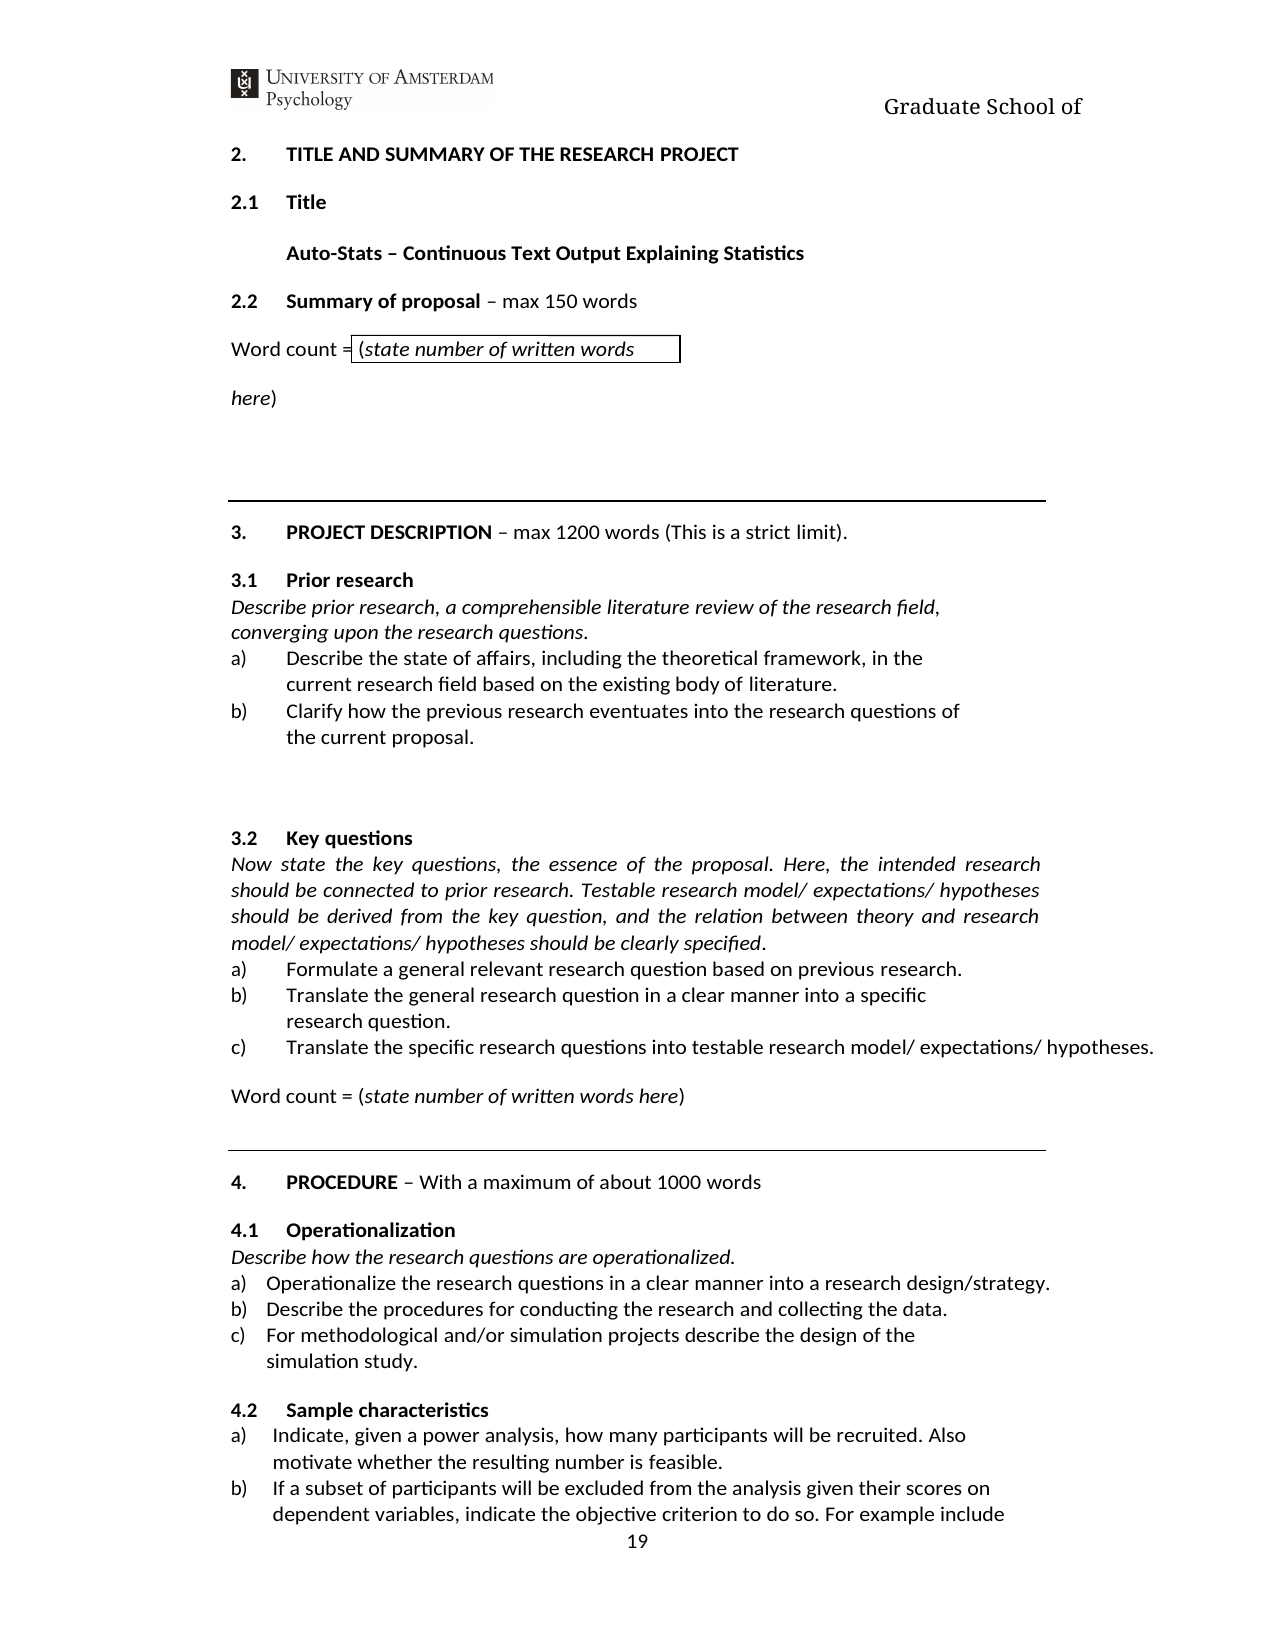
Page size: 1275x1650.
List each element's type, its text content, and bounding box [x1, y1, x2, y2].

subtitle TITLE AND SUMMARY OF THE RESEARCH PROJECT [231, 141, 1187, 167]
subtitle Sample characteristics [231, 1397, 1187, 1422]
text Describe prior research, a comprehensible literature review of the research field, converging upon the research questions. [231, 594, 1030, 645]
list Formulate a general relevant research question based on previous research. [231, 956, 1187, 981]
list Operationalize the research questions in a clear manner into a research design/strategy. [231, 1270, 1187, 1295]
subtitle Prior research [231, 567, 1187, 593]
list PROCEDURE – With a maximum of about 1000 words [231, 1169, 1187, 1195]
subtitle Auto-Stats – Continuous Text Output Explaining Statistics [231, 240, 1187, 266]
list Summary of proposal – max 150 words Word count = (state number of written words here) [231, 288, 680, 410]
list For methodological and/or simulation projects describe the design of the simulation study. [231, 1322, 1002, 1374]
text Describe how the research questions are operationalized. [231, 1244, 1187, 1269]
list If a subset of participants will be excluded from the analysis given their scores on dependent variables, indicate the objective criterion to do so. For example include [231, 1475, 1008, 1527]
subtitle Title [231, 189, 1187, 214]
list Indicate, given a power analysis, how many participants will be recruited. Also motivate whether the resulting number is feasible. [231, 1423, 1038, 1474]
list Clarify how the previous research eventuates into the research questions of the current proposal. [231, 698, 983, 750]
subtitle Operationalization [231, 1218, 1187, 1243]
list Translate the general research question in a clear manner into a specific research question. [231, 982, 996, 1033]
picture [230, 69, 493, 110]
list Describe the procedures for conducting the research and collecting the data. [231, 1296, 1187, 1321]
list Translate the specific research questions into testable research model/ expectations/ hypotheses. [231, 1034, 1187, 1060]
subtitle Key questions [231, 825, 1187, 851]
text Word count = (state number of written words here) [231, 1083, 1187, 1108]
text Now state the key questions, the essence of the proposal. Here, the intended research should be connected to prior research. Testable research model/ expectations/ hypotheses should be derived from the key question, and the relation between theory and research model/ expectations/ hypotheses should be clearly specified. [231, 851, 1042, 955]
list Describe the state of affairs, including the theoretical framework, in the current research field based on the existing body of literature. [231, 645, 983, 697]
list PROJECT DESCRIPTION – max 1200 words (This is a strict limit). [231, 519, 1187, 545]
